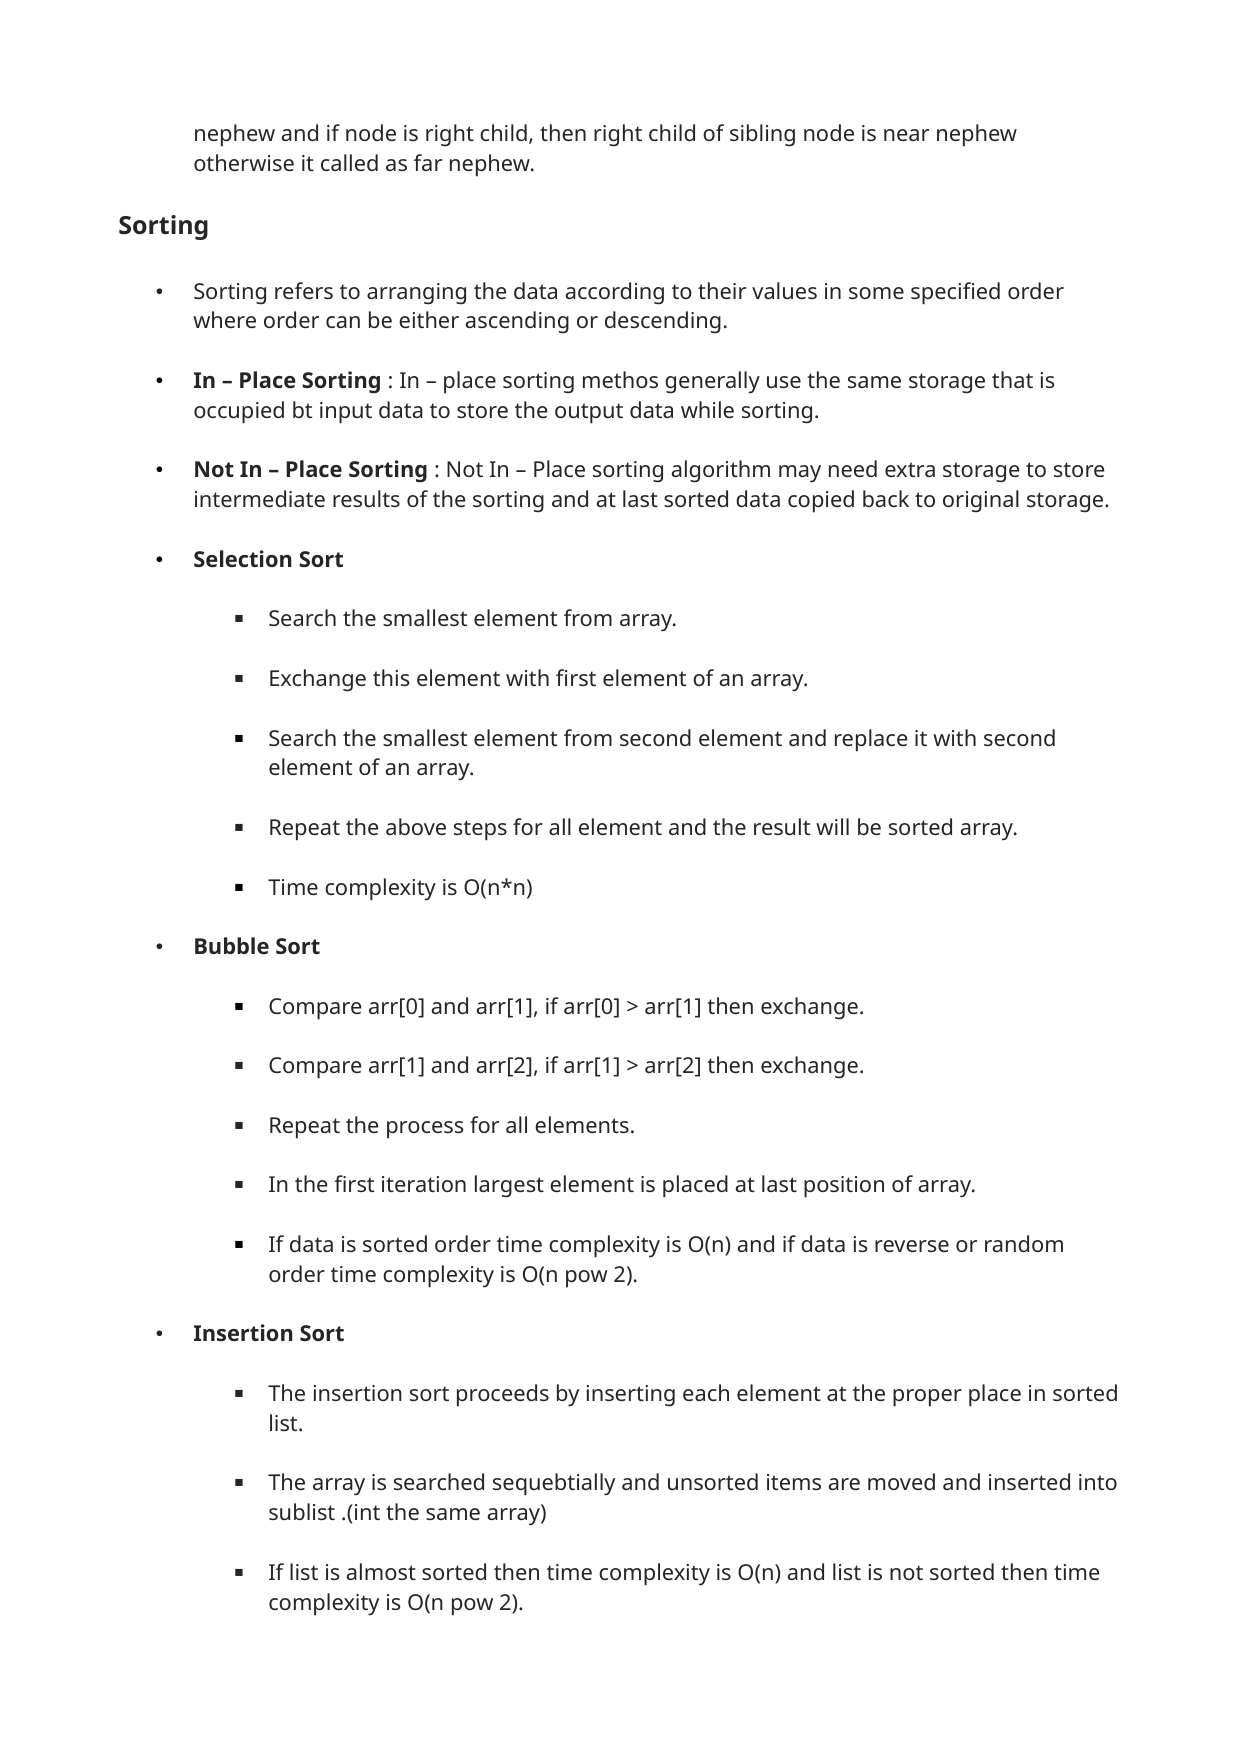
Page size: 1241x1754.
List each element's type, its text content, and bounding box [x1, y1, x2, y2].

list If data is sorted order time complexity is O(n) and if data is reverse or random order time complexity is O(n pow 2). [231, 1229, 1122, 1288]
list nephew and if node is right child, then right child of sibling node is near nephew otherwise it called as far nephew. [156, 118, 1122, 178]
list Selection Sort [156, 544, 1122, 573]
list Time complexity is O(n*n) [231, 871, 1122, 901]
list Repeat the above steps for all element and the result will be sorted array. [231, 812, 1122, 842]
list Insertion Sort [156, 1318, 1122, 1348]
list Search the smallest element from second element and replace it with second element of an array. [231, 722, 1122, 782]
list The array is searched sequebtially and unsorted items are moved and inserted into sublist .(int the same array) [231, 1467, 1122, 1527]
list The insertion sort proceeds by inserting each element at the proper place in sorted list. [231, 1378, 1122, 1437]
list Compare arr[1] and arr[2], if arr[1] > arr[2] then exchange. [231, 1050, 1122, 1080]
list Repeat the process for all elements. [231, 1110, 1122, 1139]
list Not In – Place Sorting : Not In – Place sorting algorithm may need extra storage to store intermediate results of the sorting and at last sorted data copied back to original storage. [156, 454, 1122, 514]
list Exchange this element with first element of an array. [231, 663, 1122, 693]
list If list is almost sorted then time complexity is O(n) and list is not sorted then time complexity is O(n pow 2). [231, 1557, 1122, 1616]
list In the first iteration largest element is placed at last position of array. [231, 1169, 1122, 1199]
list Sorting refers to arranging the data according to their values in some specified order where order can be either ascending or descending. [156, 276, 1122, 335]
list Compare arr[0] and arr[1], if arr[0] > arr[1] then exchange. [231, 991, 1122, 1020]
list Search the smallest element from array. [231, 603, 1122, 633]
text Sorting [118, 207, 1122, 242]
list Bubble Sort [156, 931, 1122, 961]
list In – Place Sorting : In – place sorting methos generally use the same storage that is occupied bt input data to store the output data while sorting. [156, 365, 1122, 424]
